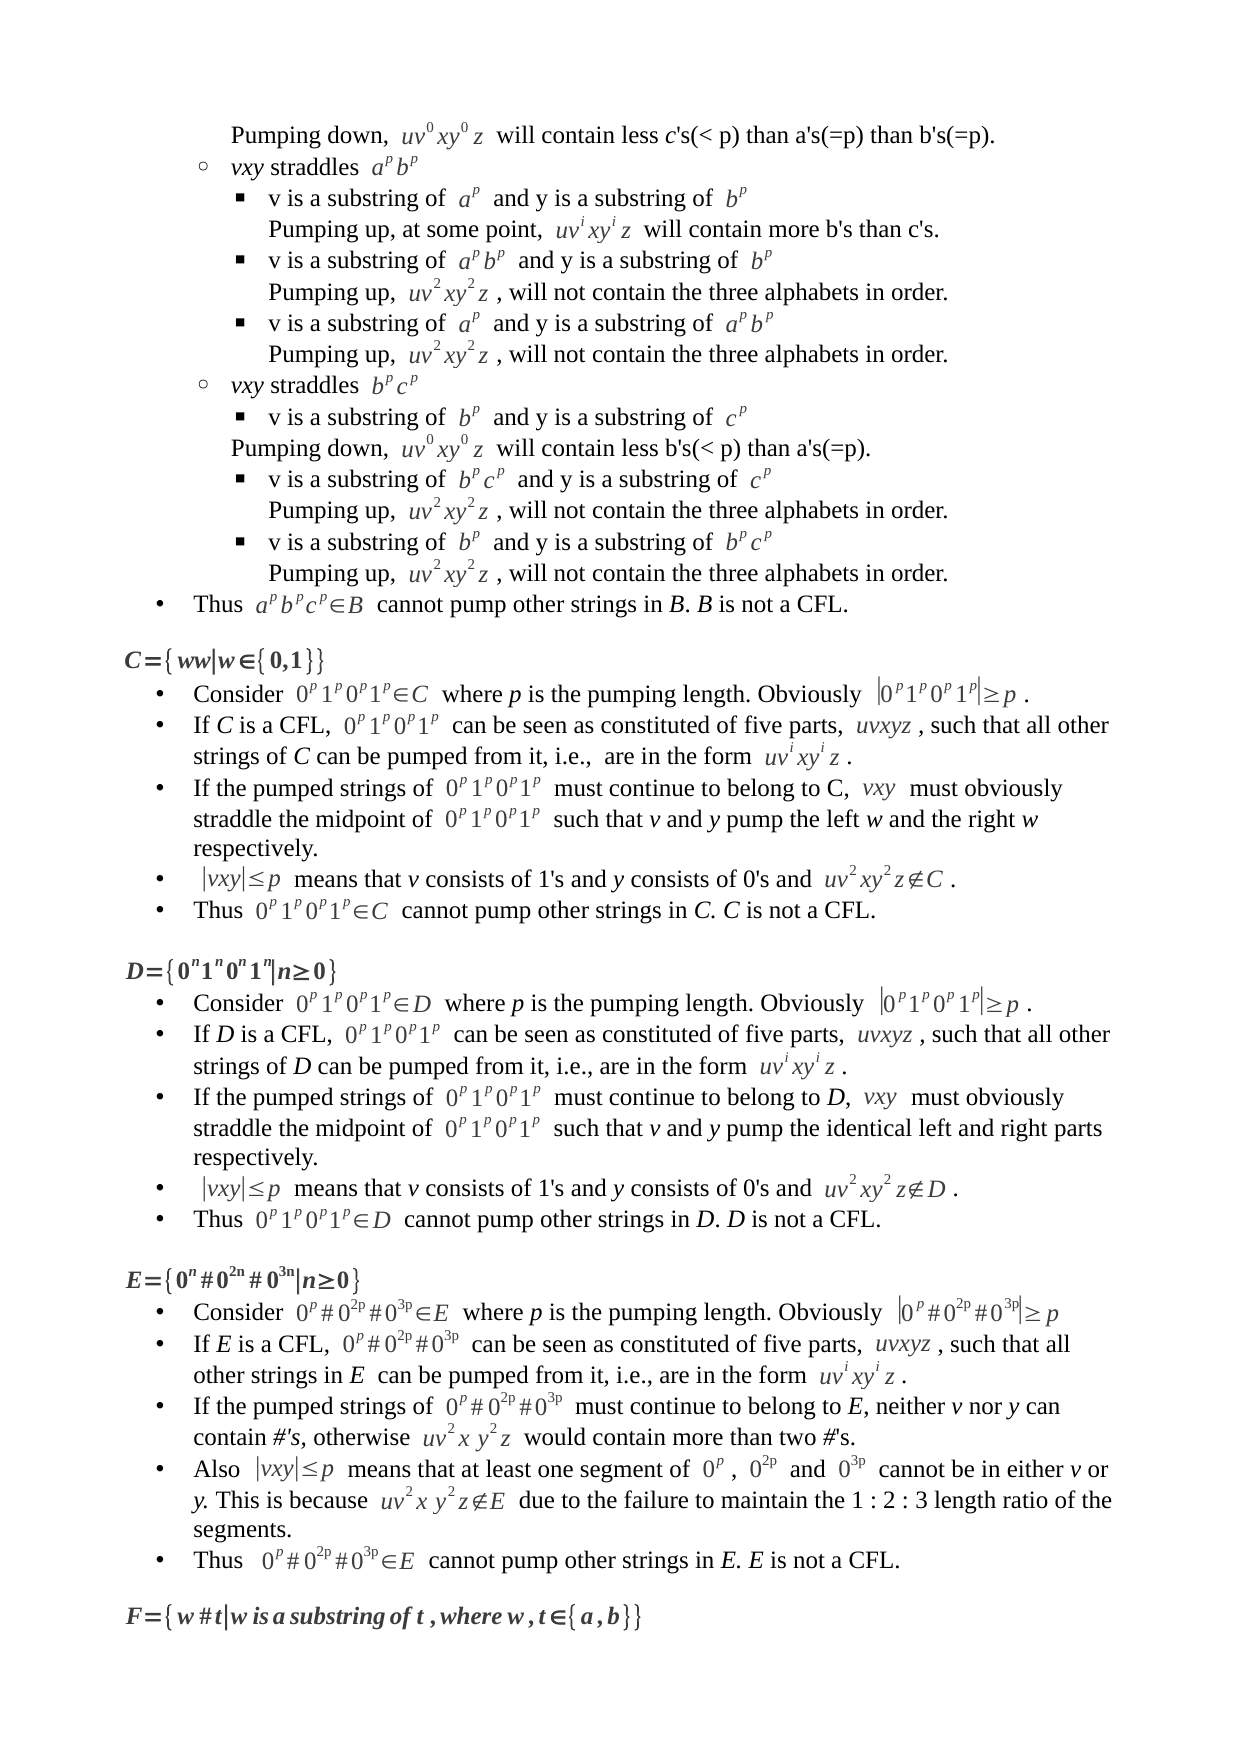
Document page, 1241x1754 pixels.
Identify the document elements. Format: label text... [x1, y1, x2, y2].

list Pumping up, , will not contain the three alphabets in order. [231, 493, 1122, 524]
list Pumping down, will contain less c's(< p) than a's(=p) than b's(=p). [193, 118, 1122, 149]
list Consider where p is the pumping length. Obviously . [156, 986, 1122, 1017]
list Thus cannot pump other strings in B. B is not a CFL. [156, 587, 1122, 618]
list Consider where p is the pumping length. Obviously [156, 1295, 1122, 1326]
list v is a substring of and y is a substring of [231, 243, 1122, 274]
list Thus cannot pump other strings in E. E is not a CFL. [156, 1543, 1122, 1574]
list vxy straddles [193, 149, 1122, 181]
list If E is a CFL, can be seen as constituted of five parts, , such that all other strings in E can be pumped from it, i.e., are in the form . [156, 1326, 1122, 1389]
list vxy straddles [193, 368, 1122, 399]
list means that v consists of 1's and y consists of 0's and . [156, 861, 1122, 893]
list Pumping up, , will not contain the three alphabets in order. [231, 274, 1122, 306]
list If the pumped strings of must continue to belong to E, neither v nor y can contain #'s, otherwise would contain more than two #'s. [156, 1389, 1122, 1451]
list v is a substring of and y is a substring of [231, 462, 1122, 493]
list v is a substring of and y is a substring of [231, 399, 1122, 431]
list v is a substring of and y is a substring of [231, 181, 1122, 212]
list v is a substring of and y is a substring of [231, 306, 1122, 337]
list If D is a CFL, can be seen as constituted of five parts, , such that all other strings of D can be pumped from it, i.e., are in the form . [156, 1017, 1122, 1079]
list Pumping down, will contain less b's(< p) than a's(=p). [193, 431, 1122, 462]
list Also means that at least one segment of , and cannot be in either v or y. This is because due to the failure to maintain the 1 : 2 : 3 length ratio of the segments. [156, 1451, 1122, 1543]
list v is a substring of and y is a substring of [231, 524, 1122, 556]
list Thus cannot pump other strings in C. C is not a CFL. [156, 893, 1122, 924]
list If C is a CFL, can be seen as constituted of five parts, , such that all other strings of C can be pumped from it, i.e., are in the form . [156, 708, 1122, 770]
list Thus cannot pump other strings in D. D is not a CFL. [156, 1202, 1122, 1233]
list means that v consists of 1's and y consists of 0's and . [156, 1171, 1122, 1202]
list If the pumped strings of must continue to belong to D, must obviously straddle the midpoint of such that v and y pump the identical left and right parts respectively. [156, 1079, 1122, 1171]
list Pumping up, , will not contain the three alphabets in order. [231, 337, 1122, 368]
list Pumping up, at some point, will contain more b's than c's. [231, 212, 1122, 243]
list Pumping up, , will not contain the three alphabets in order. [231, 556, 1122, 587]
list If the pumped strings of must continue to belong to C, must obviously straddle the midpoint of such that v and y pump the left w and the right w respectively. [156, 770, 1122, 861]
list Consider where p is the pumping length. Obviously . [156, 676, 1122, 708]
